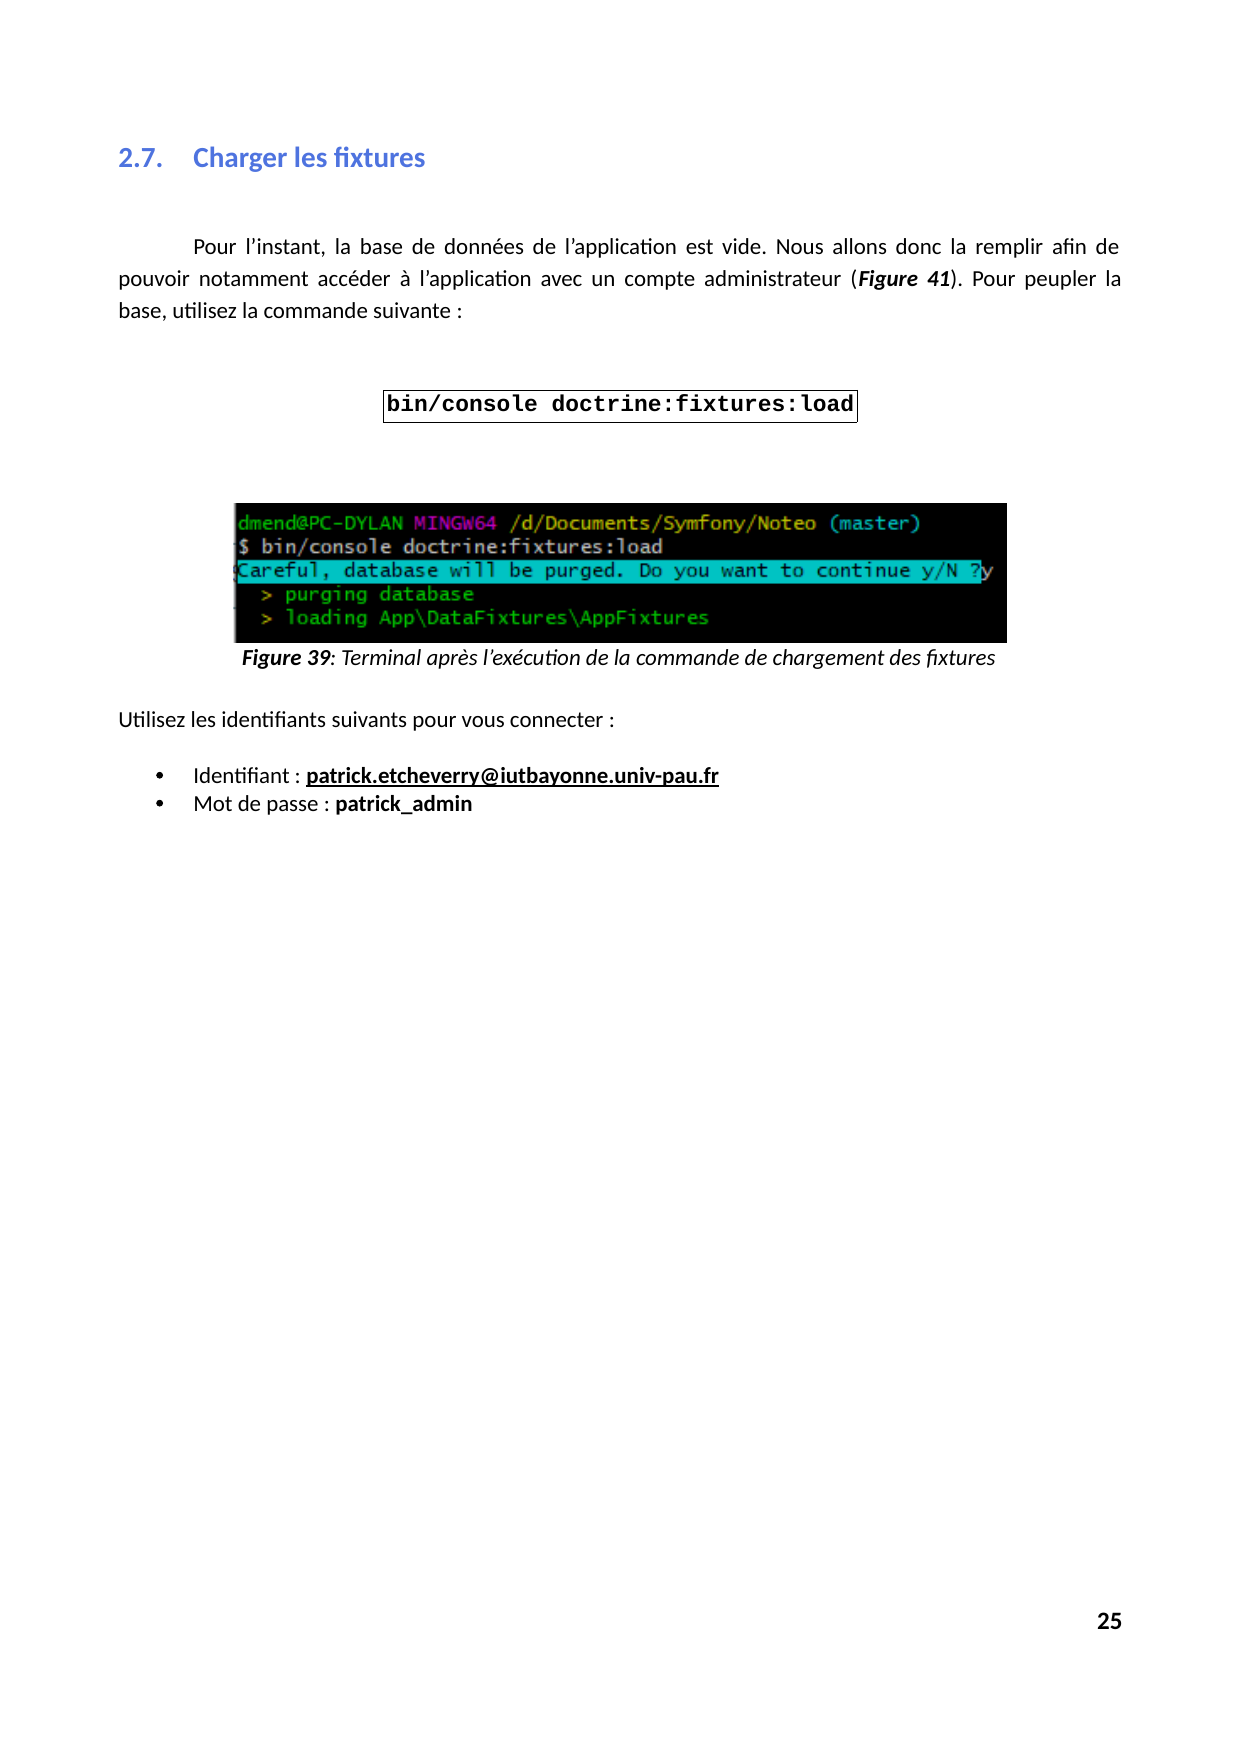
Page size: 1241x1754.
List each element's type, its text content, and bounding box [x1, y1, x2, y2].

list Identifiant : patrick.etcheverry@iutbayonne.univ-pau.fr [156, 761, 1122, 789]
text Figure 39: Terminal après l’exécution de la commande de chargement des fixtures [233, 643, 1007, 671]
picture [233, 503, 1007, 643]
list Mot de passe : patrick_admin [156, 789, 1122, 817]
text [858, 390, 1122, 422]
text bin/console doctrine:fixtures:load [384, 391, 857, 422]
text [118, 390, 383, 422]
text Utilisez les identifiants suivants pour vous connecter : [118, 705, 1122, 733]
text Pour l’instant, la base de données de l’application est vide. Nous allons donc la remplir afin de pouvoir notamment accéder à l’application avec un compte administrateur (Figure 41). Pour peupler la base, utilisez la commande suivante : [118, 232, 1122, 324]
subtitle Charger les fixtures [118, 139, 1122, 174]
